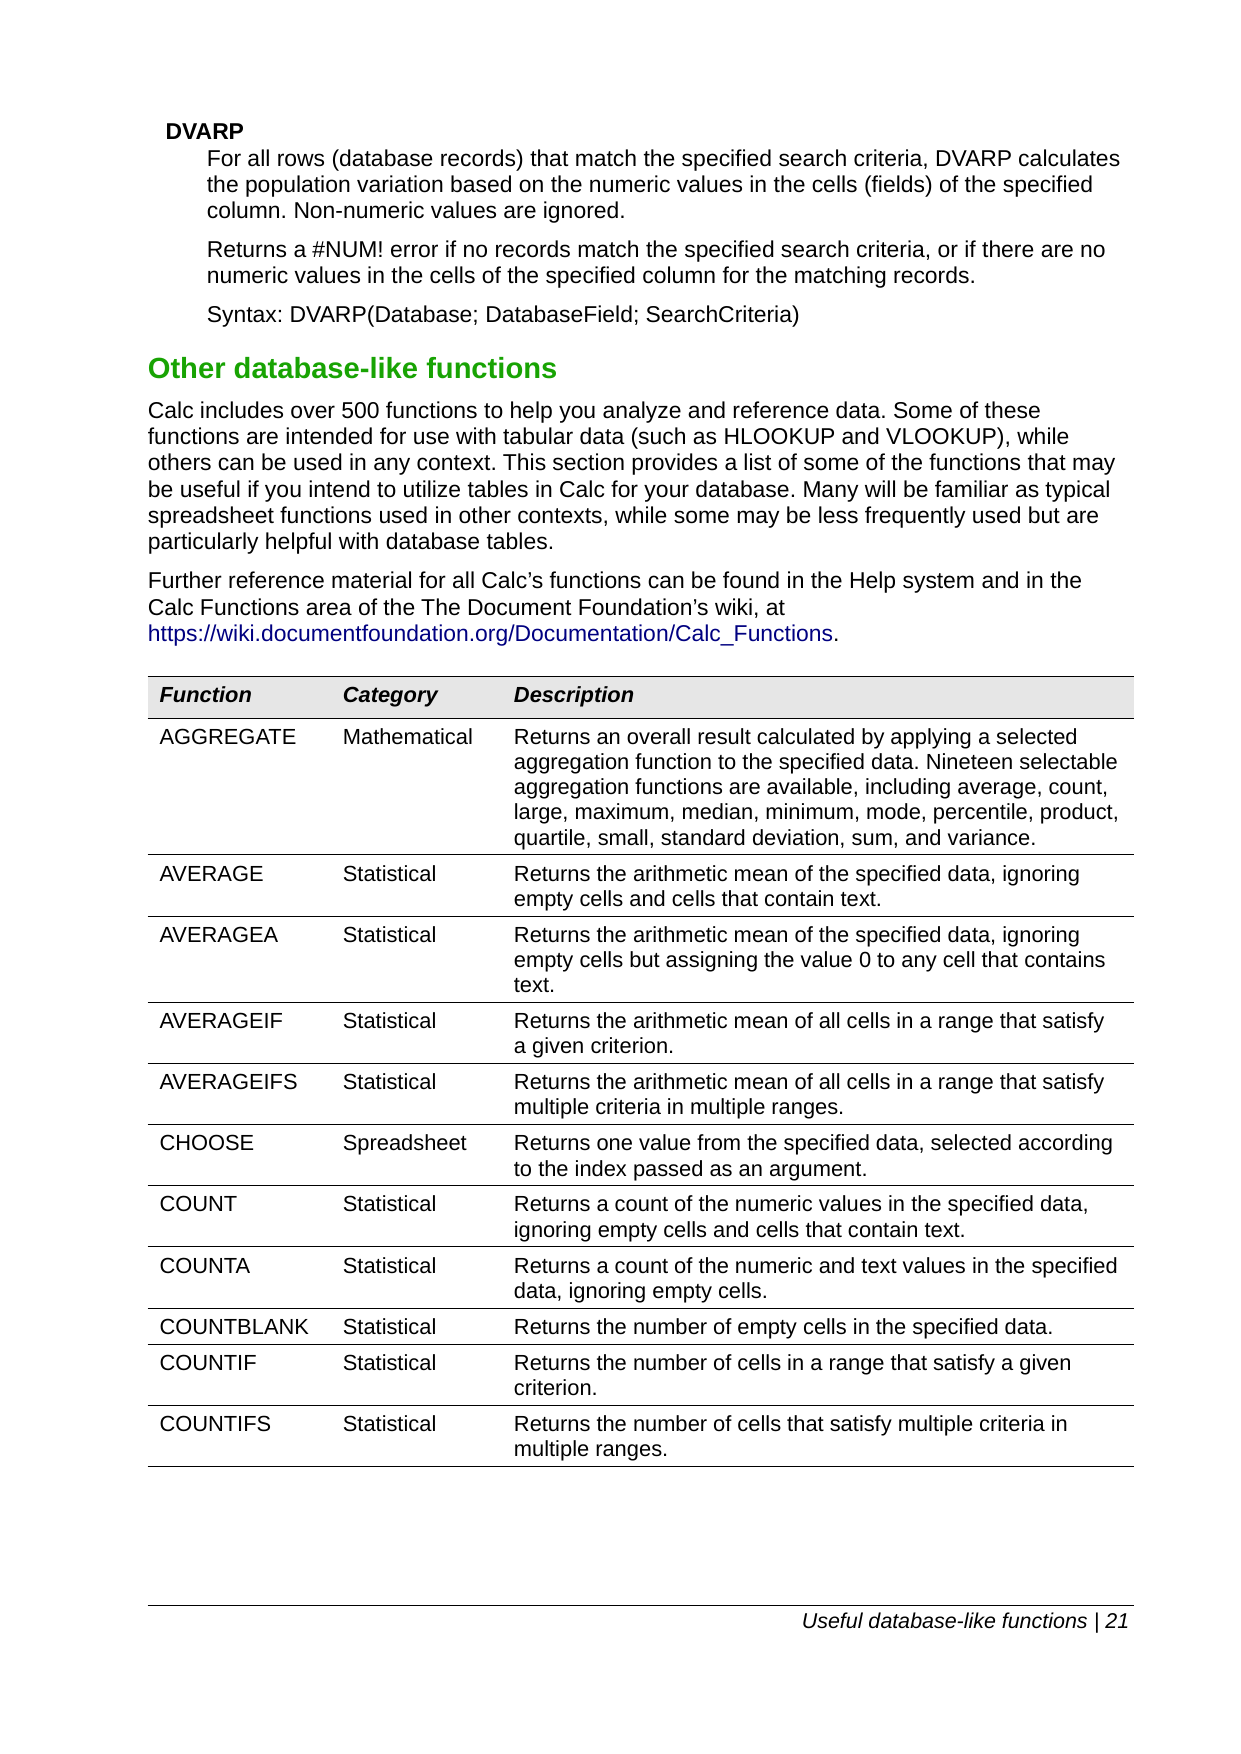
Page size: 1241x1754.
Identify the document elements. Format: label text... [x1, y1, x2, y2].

table_cell Returns an overall result calculated by applying a selected aggregation function to the specified data. Nineteen selectable aggregation functions are available, including average, count, large, maximum, median, minimum, mode, percentile, product, quartile, small, standard deviation, sum, and variance. [502, 719, 1134, 854]
table_cell AVERAGEA [148, 917, 331, 1002]
text Syntax: DVARP(Database; DatabaseField; SearchCriteria) [207, 301, 1134, 328]
table_cell COUNTA [148, 1247, 331, 1308]
table_cell CHOOSE [148, 1125, 331, 1185]
text Returns a #NUM! error if no records match the specified search criteria, or if there are no numeric values in the cells of the specified column for the matching records. [207, 236, 1134, 289]
table_cell AVERAGE [148, 855, 331, 916]
subtitle Other database-like functions [148, 351, 1134, 385]
table_cell Returns the number of cells in a range that satisfy a given criterion. [502, 1345, 1134, 1405]
table_cell Returns the arithmetic mean of the specified data, ignoring empty cells and cells that contain text. [502, 855, 1134, 916]
table_cell Statistical [331, 1186, 502, 1246]
table_cell Returns the arithmetic mean of all cells in a range that satisfy a given criterion. [502, 1003, 1134, 1063]
table_cell Statistical [331, 1345, 502, 1405]
table_cell AGGREGATE [148, 719, 331, 854]
table_cell Returns a count of the numeric and text values in the specified data, ignoring empty cells. [502, 1247, 1134, 1308]
table_header Category [331, 677, 502, 718]
table_cell Mathematical [331, 719, 502, 854]
table_header Function [148, 677, 331, 718]
table_cell COUNTBLANK [148, 1309, 331, 1343]
table_cell Returns the number of cells that satisfy multiple criteria in multiple ranges. [502, 1406, 1134, 1466]
table_cell Returns the arithmetic mean of all cells in a range that satisfy multiple criteria in multiple ranges. [502, 1064, 1134, 1124]
table_cell Returns a count of the numeric values in the specified data, ignoring empty cells and cells that contain text. [502, 1186, 1134, 1246]
table_cell Statistical [331, 1064, 502, 1124]
table_cell COUNT [148, 1186, 331, 1246]
table_cell COUNTIF [148, 1345, 331, 1405]
table_cell Statistical [331, 1406, 502, 1466]
table_header Description [502, 677, 1134, 718]
text Further reference material for all Calc’s functions can be found in the Help system and in the Calc Functions area of the The Document Foundation’s wiki, at https://wiki.documentfoundation.org/Documentation/Calc_Functions. [148, 567, 1134, 646]
table_cell Statistical [331, 917, 502, 1002]
text DVARP [165, 118, 1134, 144]
table_cell Statistical [331, 855, 502, 916]
table_cell AVERAGEIF [148, 1003, 331, 1063]
table_cell Statistical [331, 1309, 502, 1343]
table_cell Spreadsheet [331, 1125, 502, 1185]
table_cell COUNTIFS [148, 1406, 331, 1466]
table_cell Returns one value from the specified data, selected according to the index passed as an argument. [502, 1125, 1134, 1185]
table_cell AVERAGEIFS [148, 1064, 331, 1124]
table_cell Statistical [331, 1247, 502, 1308]
text Calc includes over 500 functions to help you analyze and reference data. Some of these functions are intended for use with tabular data (such as HLOOKUP and VLOOKUP), while others can be used in any context. This section provides a list of some of the functions that may be useful if you intend to utilize tables in Calc for your database. Many will be familiar as typical spreadsheet functions used in other contexts, while some may be less frequently used but are particularly helpful with database tables. [148, 397, 1134, 555]
table_cell Statistical [331, 1003, 502, 1063]
table_cell Returns the number of empty cells in the specified data. [502, 1309, 1134, 1343]
text For all rows (database records) that match the specified search criteria, DVARP calculates the population variation based on the numeric values in the cells (fields) of the specified column. Non-numeric values are ignored. [207, 144, 1134, 223]
table_cell Returns the arithmetic mean of the specified data, ignoring empty cells but assigning the value 0 to any cell that contains text. [502, 917, 1134, 1002]
